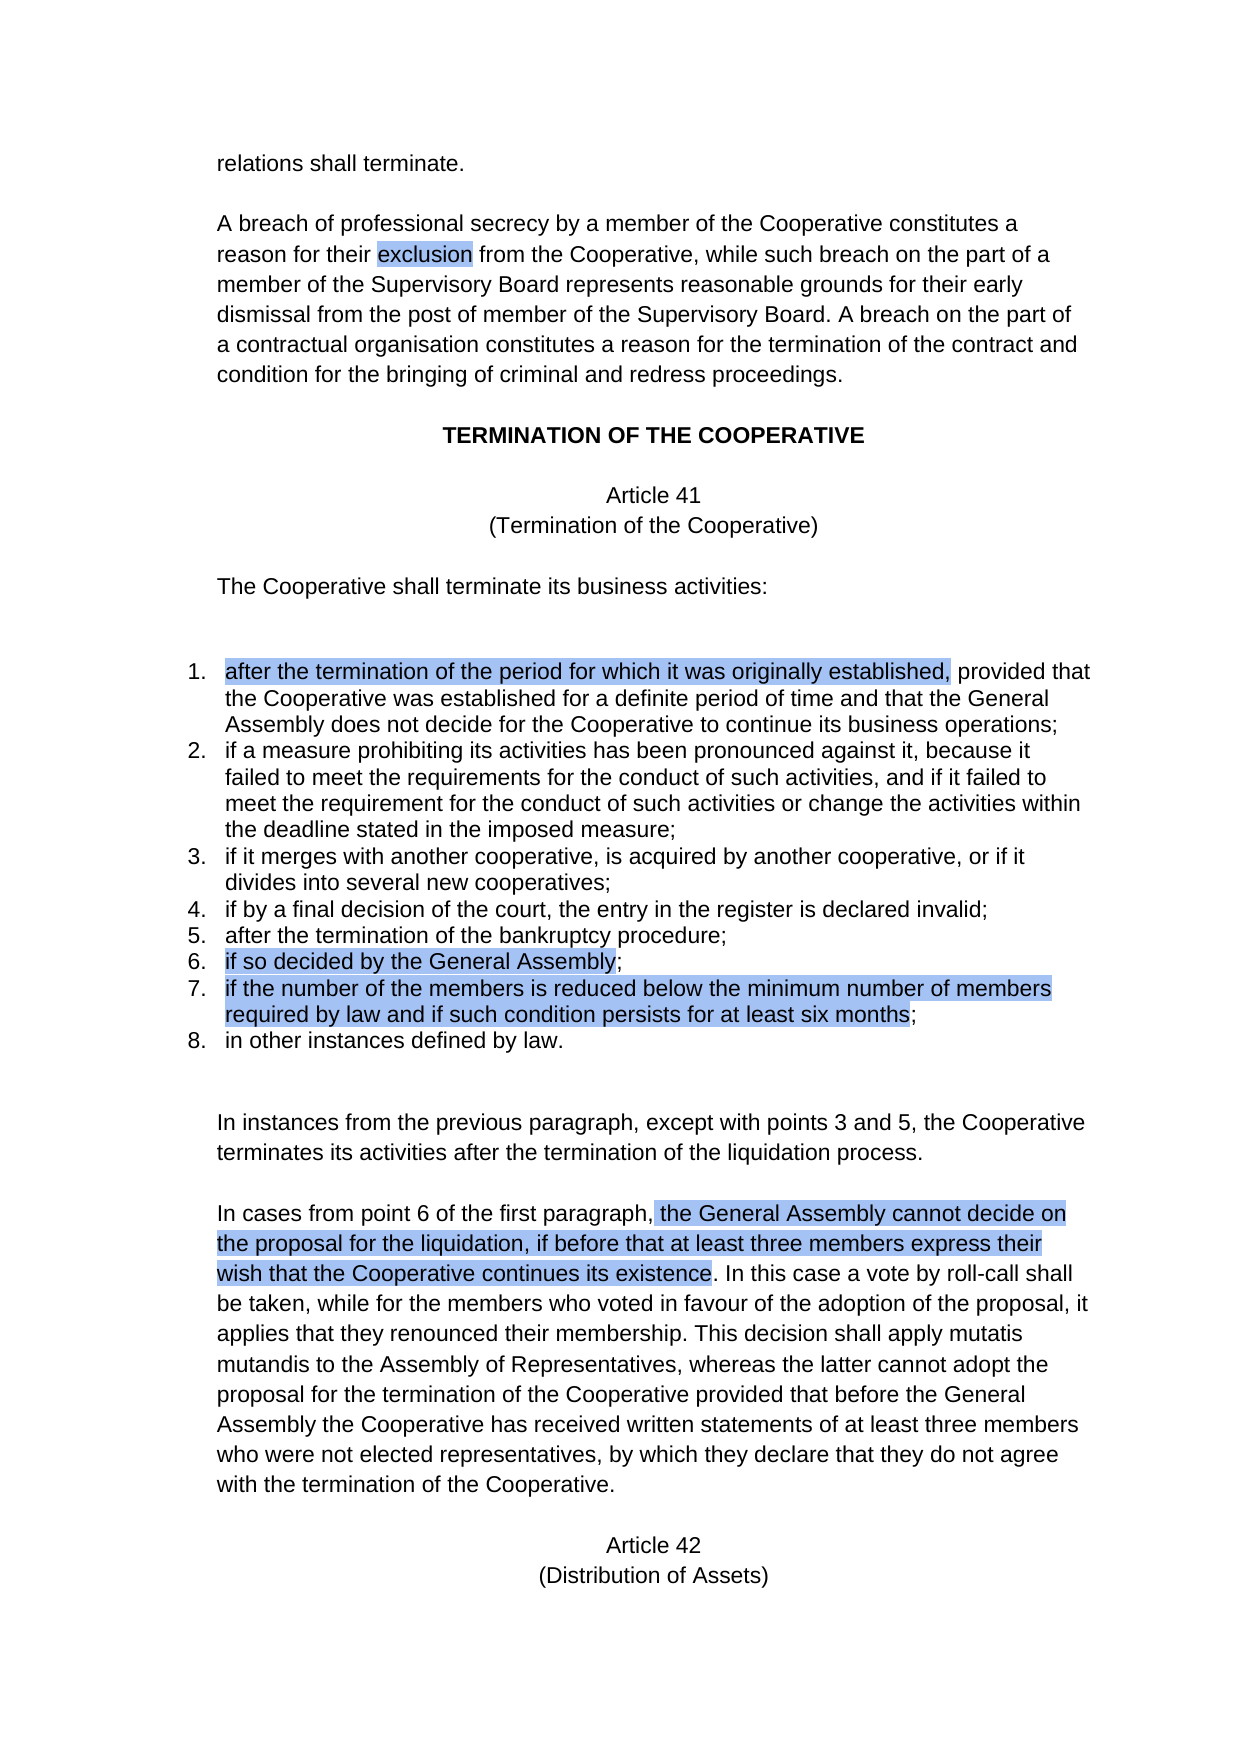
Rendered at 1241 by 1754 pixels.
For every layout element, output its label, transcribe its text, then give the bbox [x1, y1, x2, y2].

list if it merges with another cooperative, is acquired by another cooperative, or if it divides into several new cooperatives; [187, 843, 1090, 896]
text In cases from point 6 of the first paragraph, the General Assembly cannot decide on the proposal for the liquidation, if before that at least three members express their wish that the Cooperative continues its existence. In this case a vote by roll-call shall be taken, while for the members who voted in favour of the adoption of the proposal, it applies that they renounced their membership. This decision shall apply mutatis mutandis to the Assembly of Representatives, whereas the latter cannot adopt the proposal for the termination of the Cooperative provided that before the General Assembly the Cooperative has received written statements of at least three members who were not elected representatives, by which they declare that they do not agree with the termination of the Cooperative. [217, 1199, 1090, 1498]
text The Cooperative shall terminate its business activities: [217, 573, 1090, 599]
text In instances from the previous paragraph, except with points 3 and 5, the Cooperative terminates its activities after the termination of the liquidation process. [217, 1109, 1090, 1165]
list in other instances defined by law. [187, 1027, 1090, 1054]
text Article 42 [217, 1532, 1090, 1558]
text (Termination of the Cooperative) [217, 512, 1090, 539]
list if the number of the members is reduced below the minimum number of members required by law and if such condition persists for at least six months; [187, 974, 1090, 1027]
text TERMINATION OF THE COOPERATIVE [217, 422, 1090, 448]
text A breach of professional secrecy by a member of the Cooperative constitutes a reason for their exclusion from the Cooperative, while such breach on the part of a member of the Supervisory Board represents reasonable grounds for their early dismissal from the post of member of the Supervisory Board. A breach on the part of a contractual organisation constitutes a reason for the termination of the contract and condition for the bringing of criminal and redress proceedings. [217, 210, 1090, 388]
list after the termination of the period for which it was originally established, provided that the Cooperative was established for a definite period of time and that the General Assembly does not decide for the Cooperative to continue its business operations; [187, 658, 1090, 737]
text Article 41 [217, 482, 1090, 509]
list if a measure prohibiting its activities has been pronounced against it, because it failed to meet the requirements for the conduct of such activities, and if it failed to meet the requirement for the conduct of such activities or change the activities within the deadline stated in the imposed measure; [187, 737, 1090, 843]
list if by a final decision of the court, the entry in the register is declared invalid; [187, 896, 1090, 922]
list if so decided by the General Assembly; [187, 948, 1090, 974]
text relations shall terminate. [217, 150, 1090, 176]
list after the termination of the bankruptcy procedure; [187, 922, 1090, 948]
text (Distribution of Assets) [217, 1562, 1090, 1588]
